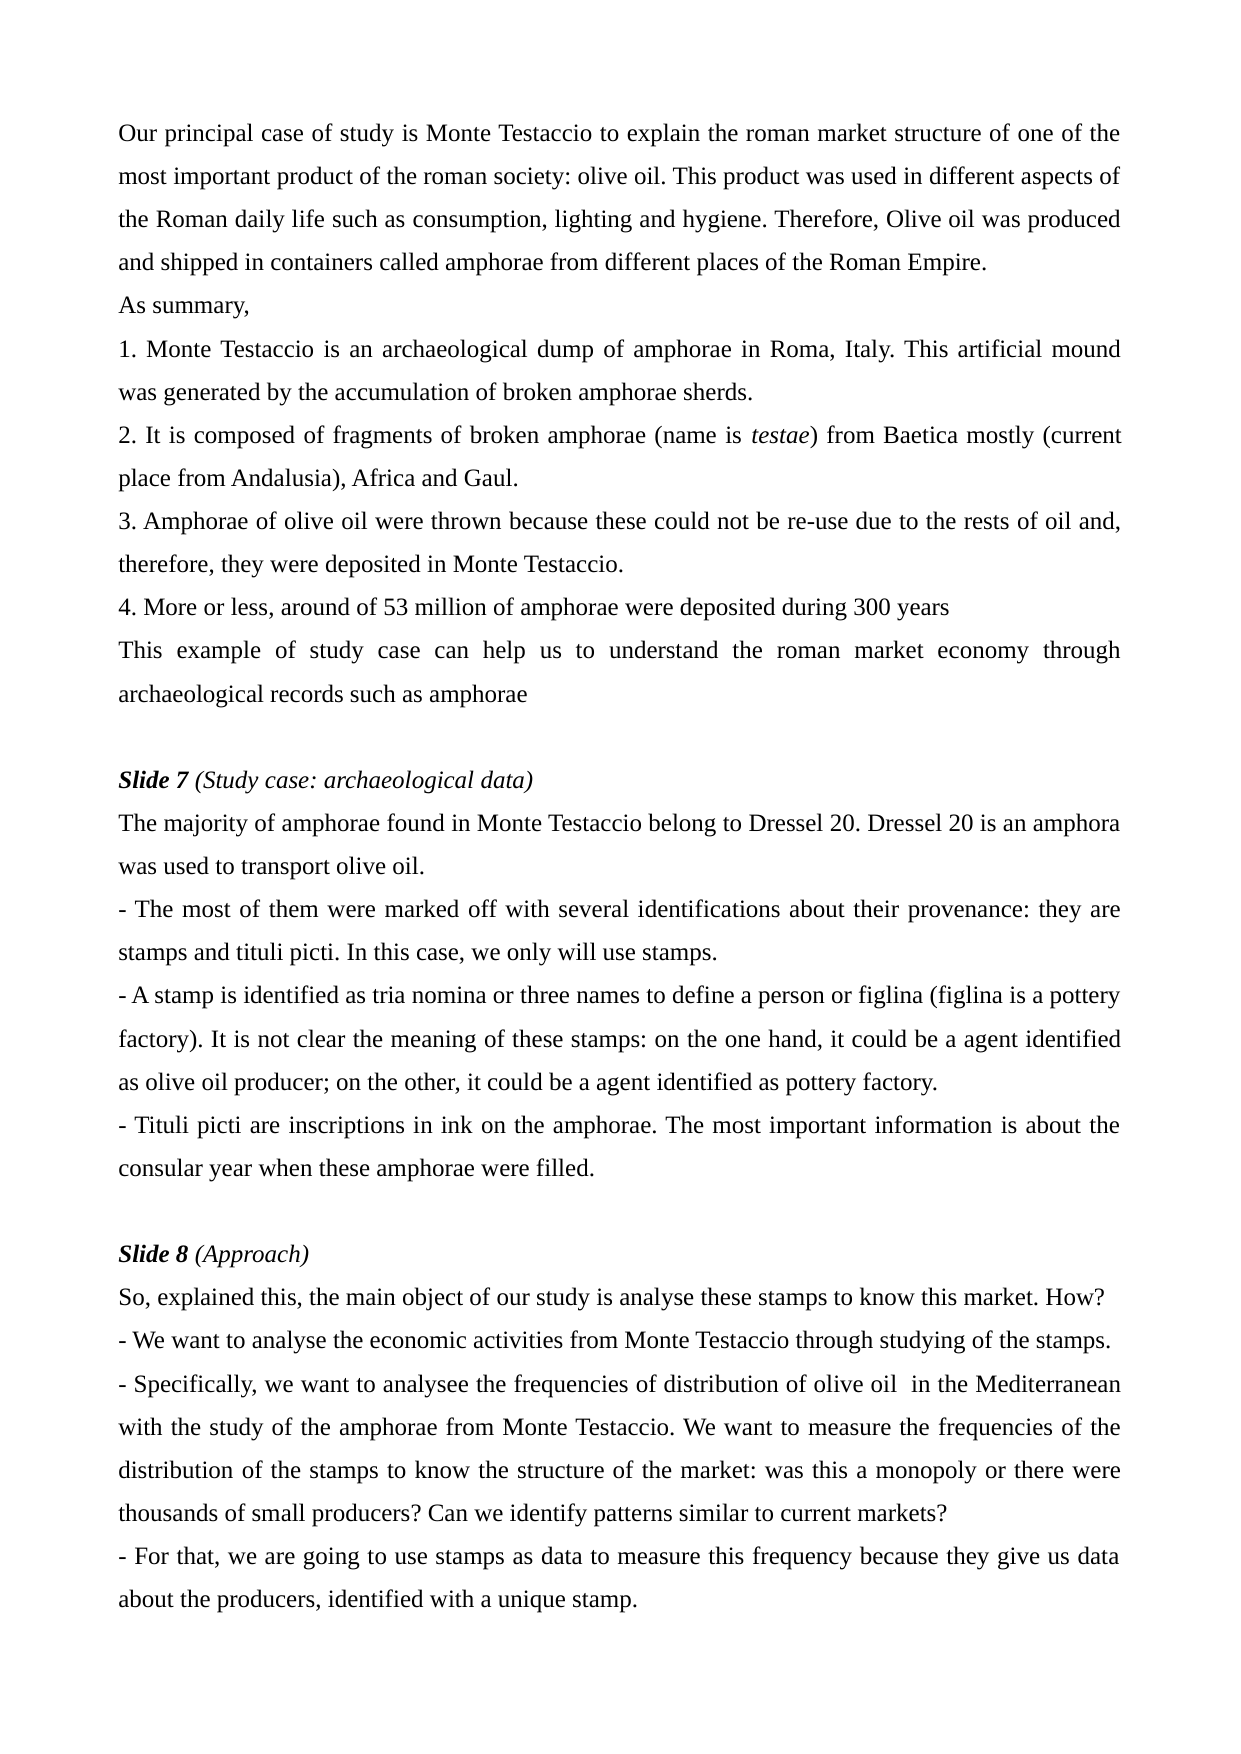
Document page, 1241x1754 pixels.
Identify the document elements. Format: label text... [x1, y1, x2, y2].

text - Tituli picti are inscriptions in ink on the amphorae. The most important information is about the consular year when these amphorae were filled. [118, 1110, 1122, 1182]
text Our principal case of study is Monte Testaccio to explain the roman market structure of one of the most important product of the roman society: olive oil. This product was used in different aspects of the Roman daily life such as consumption, lighting and hygiene. Therefore, Olive oil was produced and shipped in containers called amphorae from different places of the Roman Empire. [118, 118, 1122, 276]
text This example of study case can help us to understand the roman market economy through archaeological records such as amphorae [118, 636, 1122, 707]
text - The most of them were marked off with several identifications about their provenance: they are stamps and tituli picti. In this case, we only will use stamps. [118, 894, 1122, 966]
text 3. Amphorae of olive oil were thrown because these could not be re-use due to the rests of oil and, therefore, they were deposited in Monte Testaccio. [118, 506, 1122, 578]
text 2. It is composed of fragments of broken amphorae (name is testae) from Baetica mostly (current place from Andalusia), Africa and Gaul. [118, 420, 1122, 492]
text 4. More or less, around of 53 million of amphorae were deposited during 300 years [118, 592, 1122, 621]
text The majority of amphorae found in Monte Testaccio belong to Dressel 20. Dressel 20 is an amphora was used to transport olive oil. [118, 808, 1122, 880]
text So, explained this, the main object of our study is analyse these stamps to know this market. How? [118, 1282, 1122, 1311]
text Slide 7 (Study case: archaeological data) [118, 765, 1122, 794]
text 1. Monte Testaccio is an archaeological dump of amphorae in Roma, Italy. This artificial mound was generated by the accumulation of broken amphorae sherds. [118, 334, 1122, 406]
text - A stamp is identified as tria nomina or three names to define a person or figlina (figlina is a pottery factory). It is not clear the meaning of these stamps: on the one hand, it could be a agent identified as olive oil producer; on the other, it could be a agent identified as pottery factory. [118, 981, 1122, 1096]
text As summary, [118, 291, 1122, 319]
text - We want to analyse the economic activities from Monte Testaccio through studying of the stamps. [118, 1326, 1122, 1354]
text Slide 8 (Approach) [118, 1239, 1122, 1268]
text - For that, we are going to use stamps as data to measure this frequency because they give us data about the producers, identified with a unique stamp. [118, 1541, 1122, 1613]
text - Specifically, we want to analysee the frequencies of distribution of olive oil in the Mediterranean with the study of the amphorae from Monte Testaccio. We want to measure the frequencies of the distribution of the stamps to know the structure of the market: was this a monopoly or there were thousands of small producers? Can we identify patterns similar to current markets? [118, 1369, 1122, 1527]
